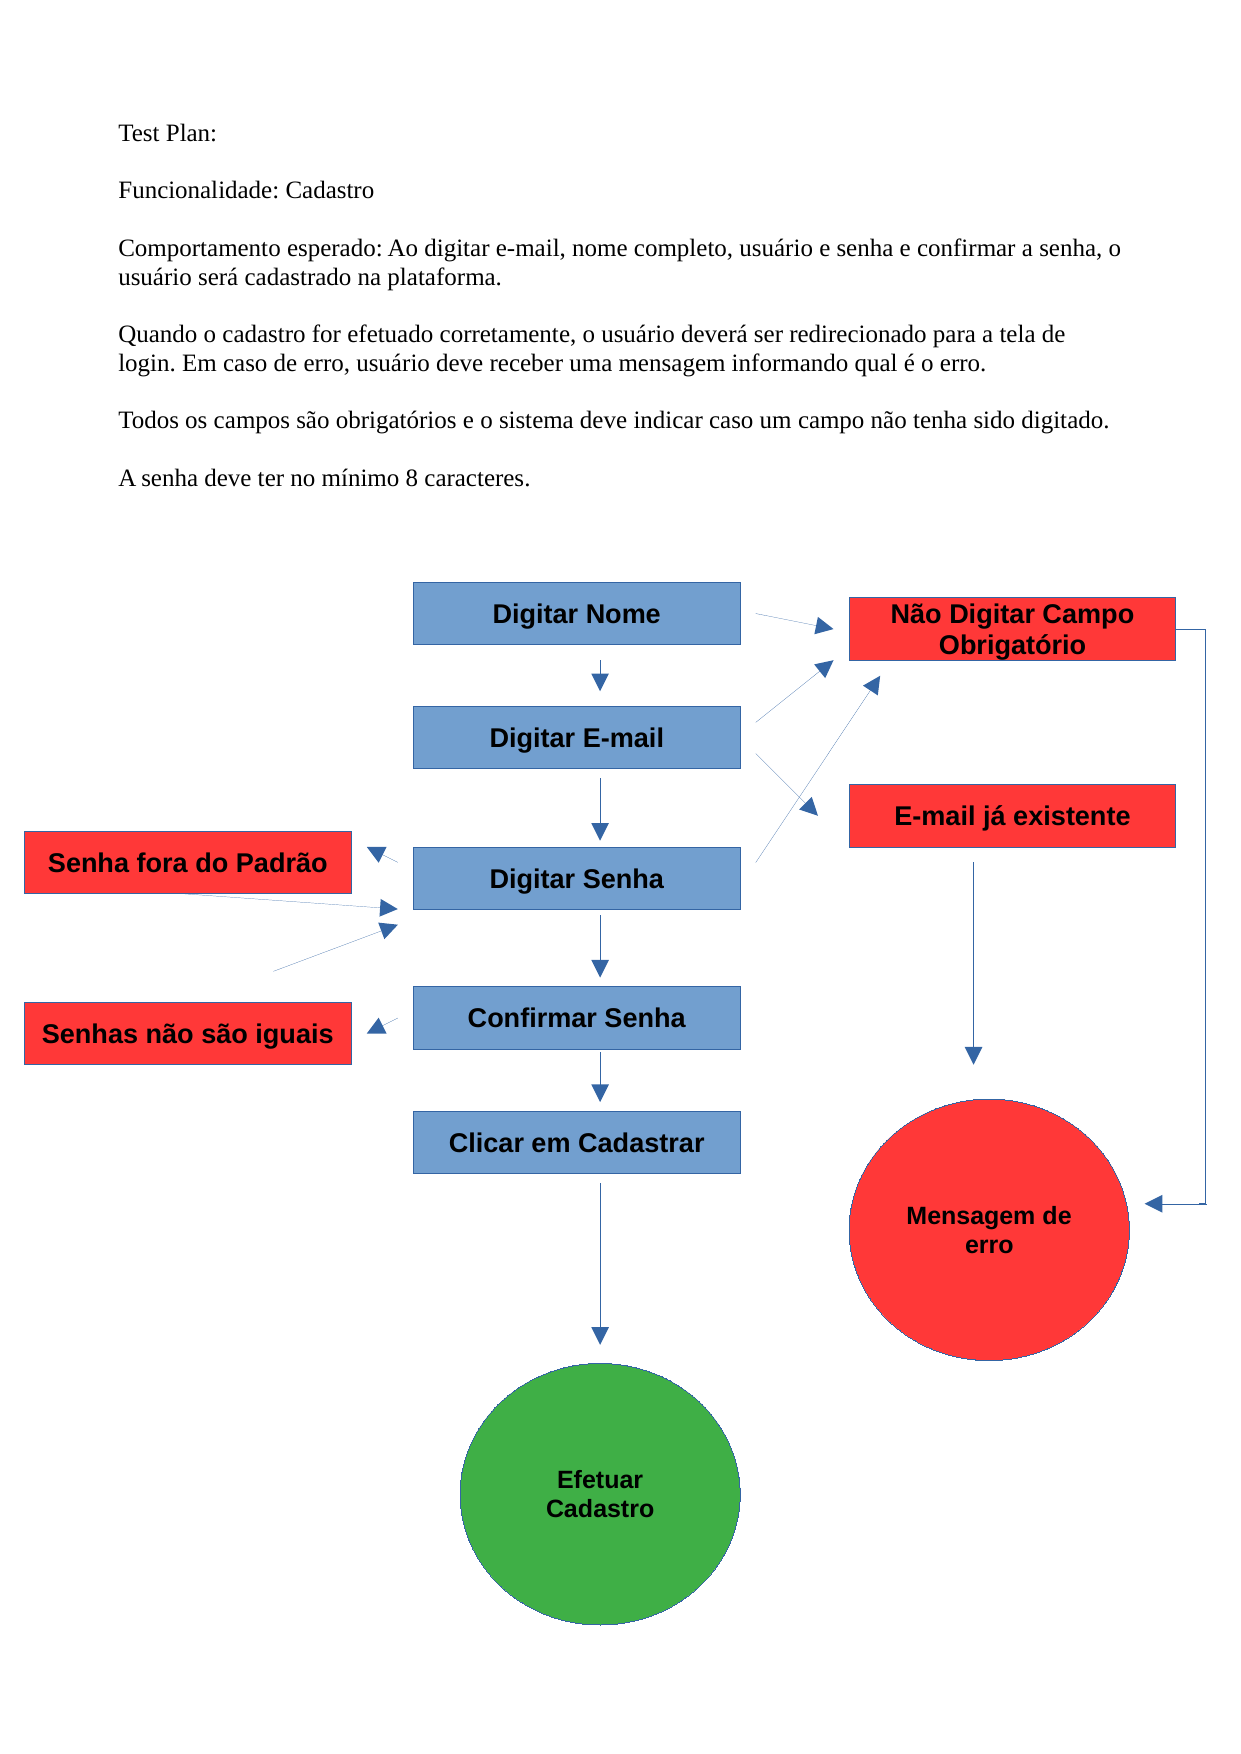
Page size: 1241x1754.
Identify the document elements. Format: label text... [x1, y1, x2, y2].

text Test Plan: [118, 118, 1122, 147]
text Comportamento esperado: Ao digitar e-mail, nome completo, usuário e senha e confirmar a senha, o usuário será cadastrado na plataforma. [118, 233, 1122, 291]
text Todos os campos são obrigatórios e o sistema deve indicar caso um campo não tenha sido digitado. [118, 406, 1122, 434]
text A senha deve ter no mínimo 8 caracteres. [118, 463, 1122, 492]
text Quando o cadastro for efetuado corretamente, o usuário deverá ser redirecionado para a tela de login. Em caso de erro, usuário deve receber uma mensagem informando qual é o erro. [118, 319, 1122, 377]
text Funcionalidade: Cadastro [118, 176, 1122, 204]
